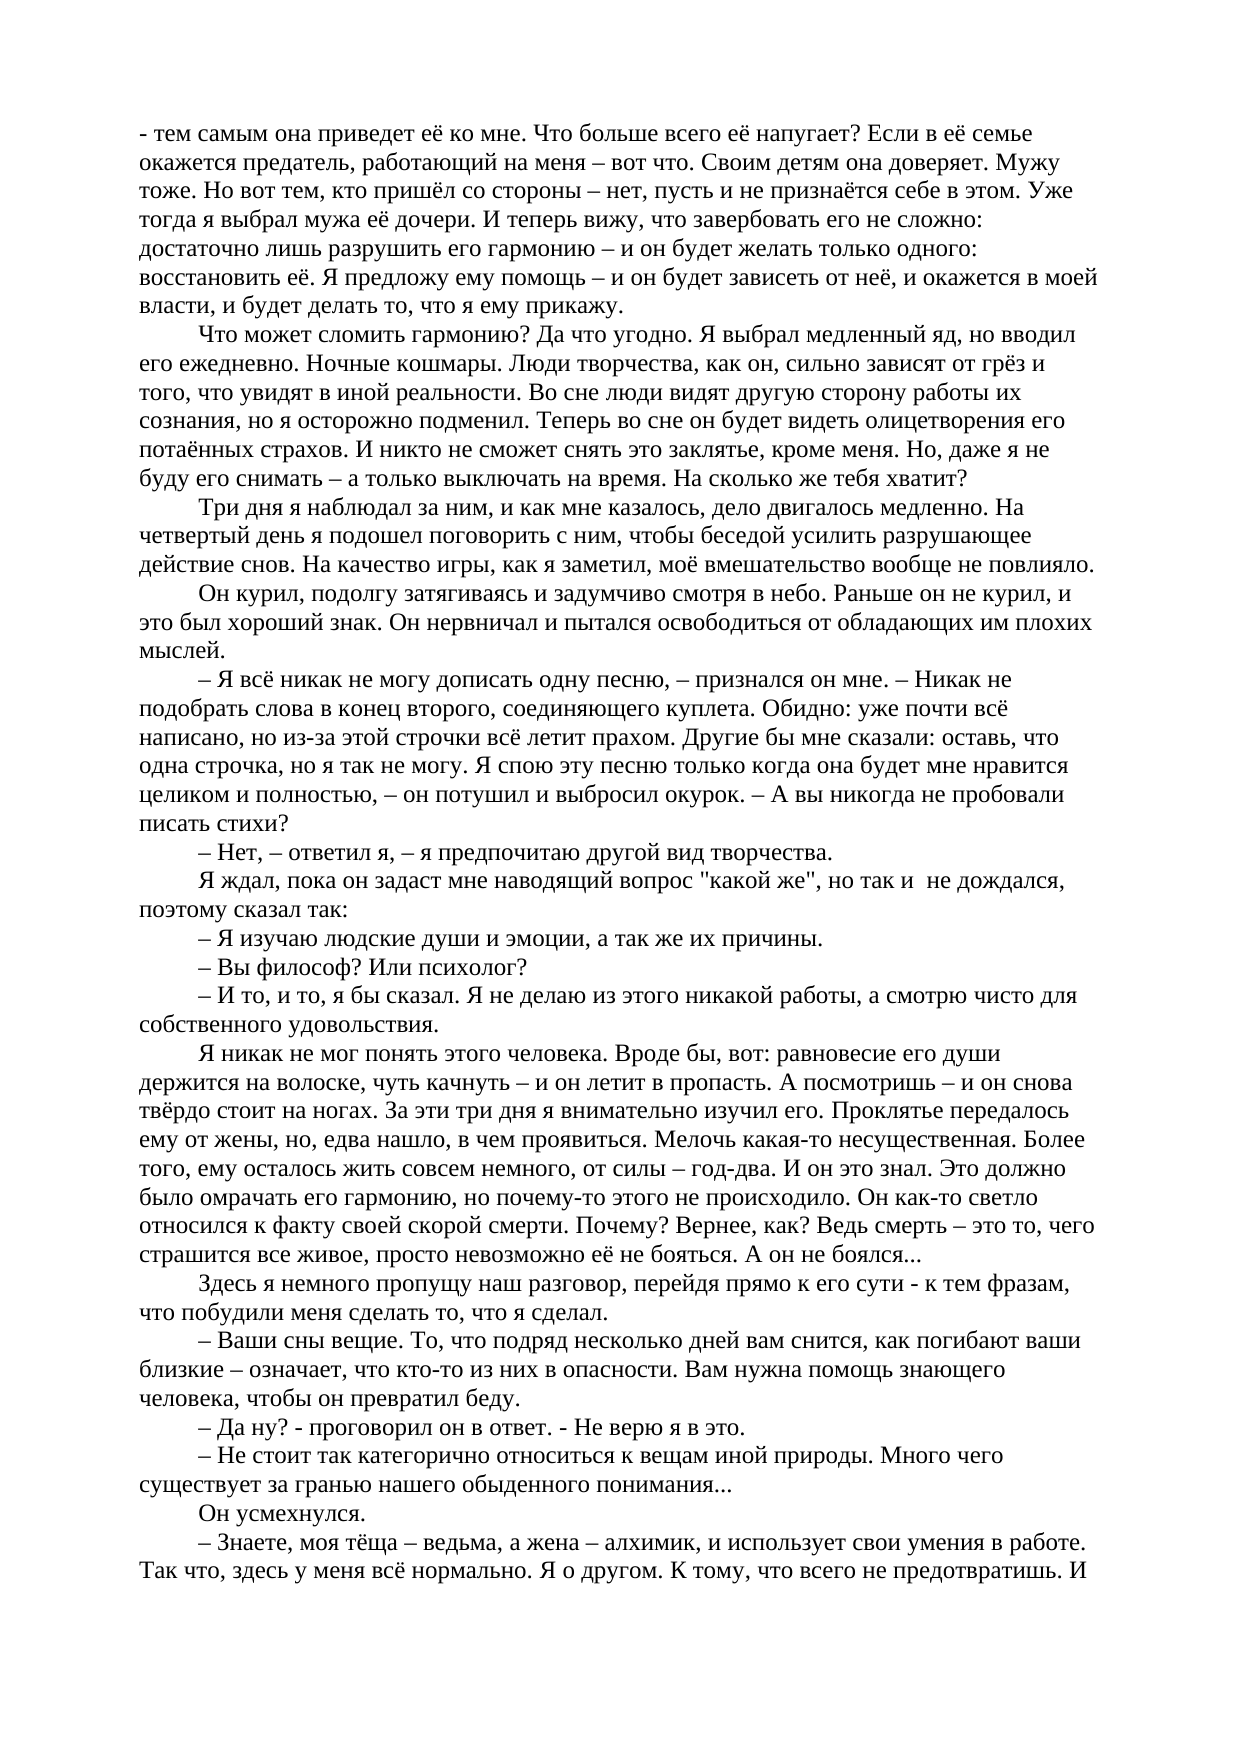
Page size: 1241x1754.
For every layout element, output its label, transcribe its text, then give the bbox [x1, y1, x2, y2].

text Здесь я немного пропущу наш разговор, перейдя прямо к его сути - к тем фразам, что побудили меня сделать то, что я сделал. [139, 1268, 1101, 1326]
text - тем самым она приведет её ко мне. Что больше всего её напугает? Если в её семье окажется предатель, работающий на меня – вот что. Своим детям она доверяет. Мужу тоже. Но вот тем, кто пришёл со стороны – нет, пусть и не признаётся себе в этом. Уже тогда я выбрал мужа её дочери. И теперь вижу, что завербовать его не сложно: достаточно лишь разрушить его гармонию – и он будет желать только одного: восстановить её. Я предложу ему помощь – и он будет зависеть от неё, и окажется в моей власти, и будет делать то, что я ему прикажу. [139, 118, 1101, 319]
text Он усмехнулся. [139, 1498, 1101, 1527]
text – Нет, – ответил я, – я предпочитаю другой вид творчества. [139, 837, 1101, 866]
text Я ждал, пока он задаст мне наводящий вопрос "какой же", но так и не дождался, поэтому сказал так: [139, 866, 1101, 923]
text Он курил, подолгу затягиваясь и задумчиво смотря в небо. Раньше он не курил, и это был хороший знак. Он нервничал и пытался освободиться от обладающих им плохих мыслей. [139, 578, 1101, 664]
text – Да ну? - проговорил он в ответ. - Не верю я в это. [139, 1412, 1101, 1441]
text – Ваши сны вещие. То, что подряд несколько дней вам снится, как погибают ваши близкие – означает, что кто-то из них в опасности. Вам нужна помощь знающего человека, чтобы он превратил беду. [139, 1326, 1101, 1412]
text – Вы философ? Или психолог? [139, 952, 1101, 981]
text – Я всё никак не могу дописать одну песню, – признался он мне. – Никак не подобрать слова в конец второго, соединяющего куплета. Обидно: уже почти всё написано, но из-за этой строчки всё летит прахом. Другие бы мне сказали: оставь, что одна строчка, но я так не могу. Я спою эту песню только когда она будет мне нравится целиком и полностью, – он потушил и выбросил окурок. – А вы никогда не пробовали писать стихи? [139, 664, 1101, 837]
text Три дня я наблюдал за ним, и как мне казалось, дело двигалось медленно. На четвертый день я подошел поговорить с ним, чтобы беседой усилить разрушающее действие снов. На качество игры, как я заметил, моё вмешательство вообще не повлияло. [139, 492, 1101, 578]
text – И то, и то, я бы сказал. Я не делаю из этого никакой работы, а смотрю чисто для собственного удовольствия. [139, 981, 1101, 1038]
text – Не стоит так категорично относиться к вещам иной природы. Много чего существует за гранью нашего обыденного понимания... [139, 1441, 1101, 1498]
text – Знаете, моя тёща – ведьма, а жена – алхимик, и использует свои умения в работе. Так что, здесь у меня всё нормально. Я о другом. К тому, что всего не предотвратишь. И [139, 1527, 1101, 1584]
text Что может сломить гармонию? Да что угодно. Я выбрал медленный яд, но вводил его ежедневно. Ночные кошмары. Люди творчества, как он, сильно зависят от грёз и того, что увидят в иной реальности. Во сне люди видят другую сторону работы их сознания, но я осторожно подменил. Теперь во сне он будет видеть олицетворения его потаённых страхов. И никто не сможет снять это заклятье, кроме меня. Но, даже я не буду его снимать – а только выключать на время. На сколько же тебя хватит? [139, 319, 1101, 492]
text Я никак не мог понять этого человека. Вроде бы, вот: равновесие его души держится на волоске, чуть качнуть – и он летит в пропасть. А посмотришь – и он снова твёрдо стоит на ногах. За эти три дня я внимательно изучил его. Проклятье передалось ему от жены, но, едва нашло, в чем проявиться. Мелочь какая-то несущественная. Более того, ему осталось жить совсем немного, от силы – год-два. И он это знал. Это должно было омрачать его гармонию, но почему-то этого не происходило. Он как-то светло относился к факту своей скорой смерти. Почему? Вернее, как? Ведь смерть – это то, чего страшится все живое, просто невозможно её не бояться. А он не боялся... [139, 1038, 1101, 1268]
text – Я изучаю людские души и эмоции, а так же их причины. [139, 923, 1101, 952]
